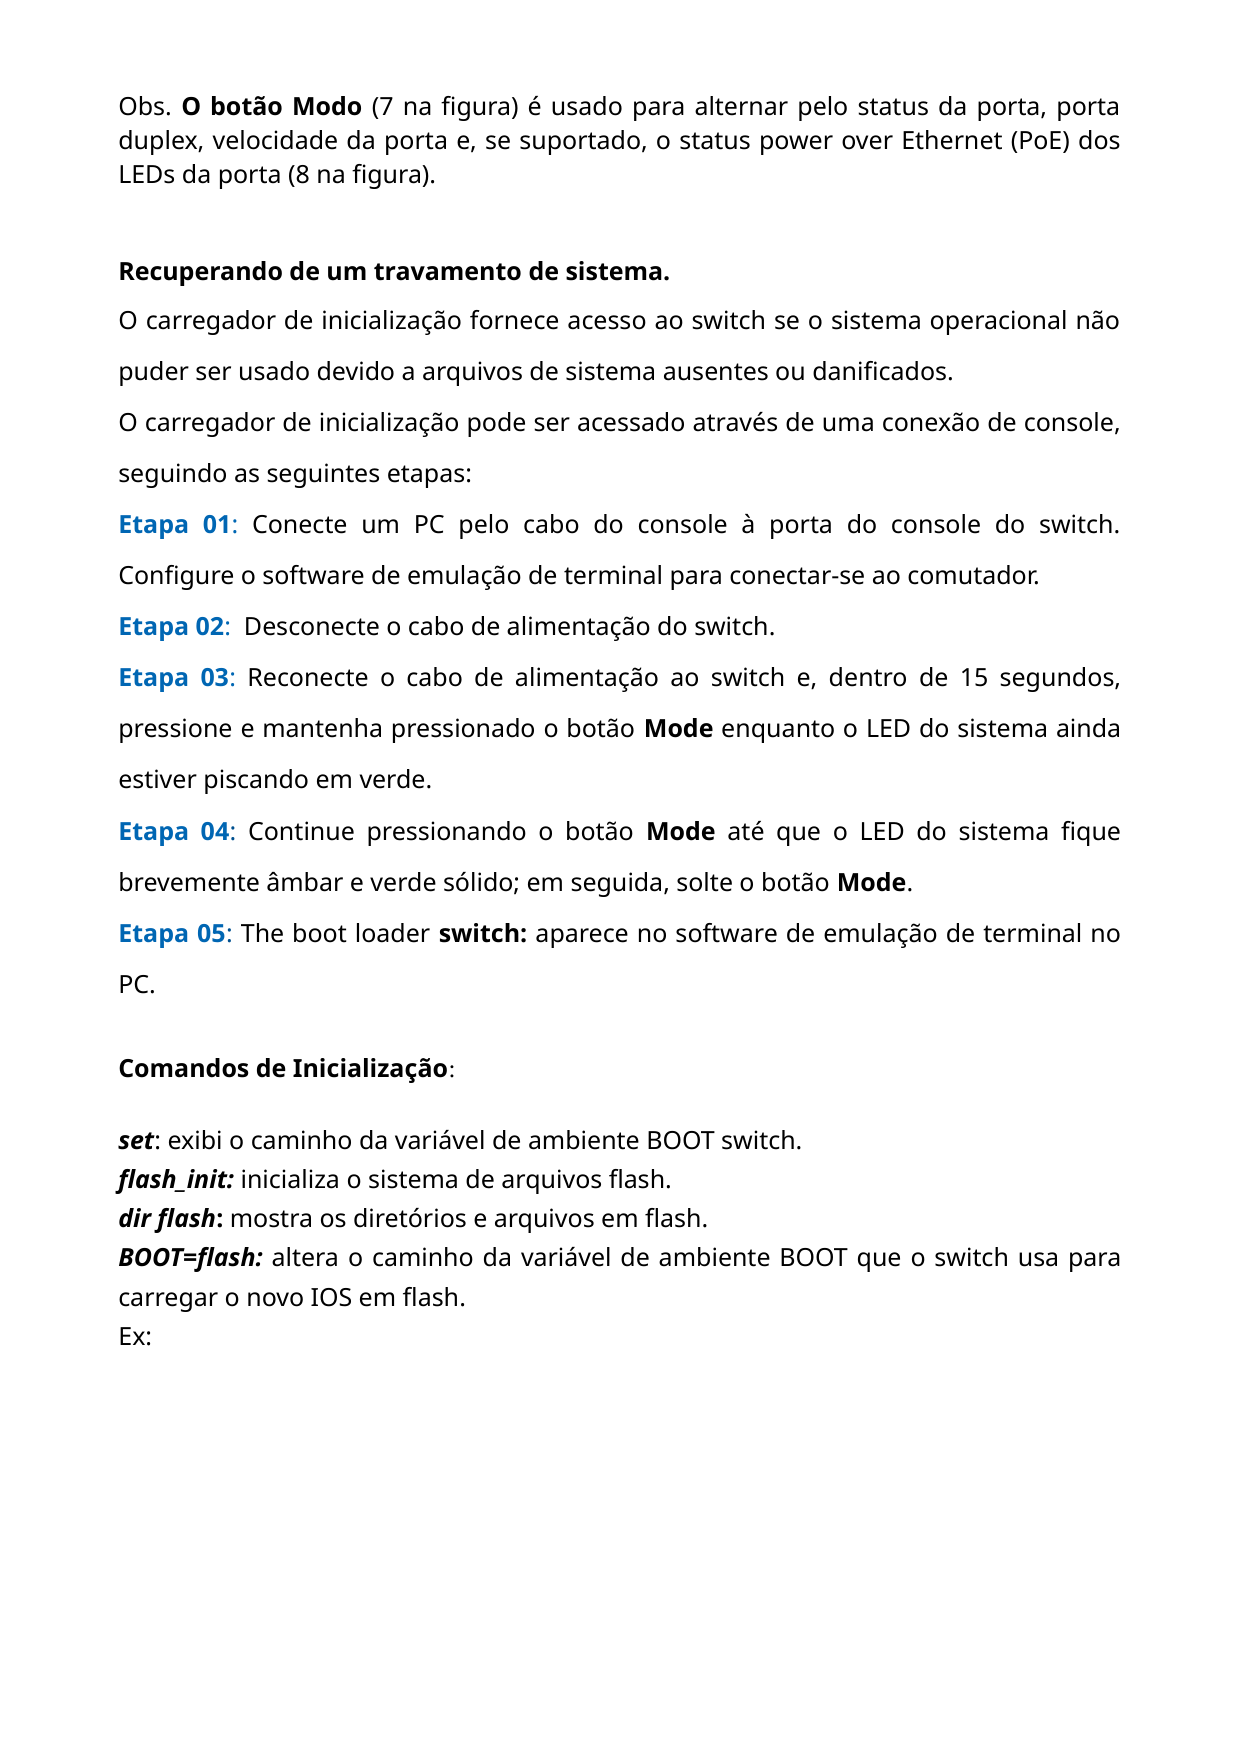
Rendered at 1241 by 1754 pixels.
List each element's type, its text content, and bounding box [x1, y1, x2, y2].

text Etapa 04: Continue pressionando o botão Mode até que o LED do sistema fique brevemente âmbar e verde sólido; em seguida, solte o botão Mode. [118, 813, 1122, 898]
text O carregador de inicialização fornece acesso ao switch se o sistema operacional não puder ser usado devido a arquivos de sistema ausentes ou danificados. [118, 303, 1122, 388]
text Etapa 03: Reconecte o cabo de alimentação ao switch e, dentro de 15 segundos, pressione e mantenha pressionado o botão Mode enquanto o LED do sistema ainda estiver piscando em verde. [118, 660, 1122, 796]
text Obs. O botão Modo (7 na figura) é usado para alternar pelo status da porta, porta duplex, velocidade da porta e, se suportado, o status power over Ethernet (PoE) dos LEDs da porta (8 na figura). [118, 89, 1122, 191]
text O carregador de inicialização pode ser acessado através de uma conexão de console, seguindo as seguintes etapas: [118, 405, 1122, 490]
text flash_init: inicializa o sistema de arquivos flash. [118, 1162, 1122, 1196]
text Comandos de Inicialização: [118, 1050, 1122, 1084]
text Etapa 01: Conecte um PC pelo cabo do console à porta do console do switch. Configure o software de emulação de terminal para conectar-se ao comutador. [118, 507, 1122, 592]
text Recuperando de um travamento de sistema. [118, 254, 1122, 288]
text dir flash: mostra os diretórios e arquivos em flash. [118, 1201, 1122, 1235]
text Etapa 02: Desconecte o cabo de alimentação do switch. [118, 609, 1122, 643]
text Ex: [118, 1318, 1122, 1352]
text BOOT=flash: altera o caminho da variável de ambiente BOOT que o switch usa para carregar o novo IOS em flash. [118, 1240, 1122, 1313]
text Etapa 05: The boot loader switch: aparece no software de emulação de terminal no PC. [118, 915, 1122, 1000]
text set: exibi o caminho da variável de ambiente BOOT switch. [118, 1122, 1122, 1157]
